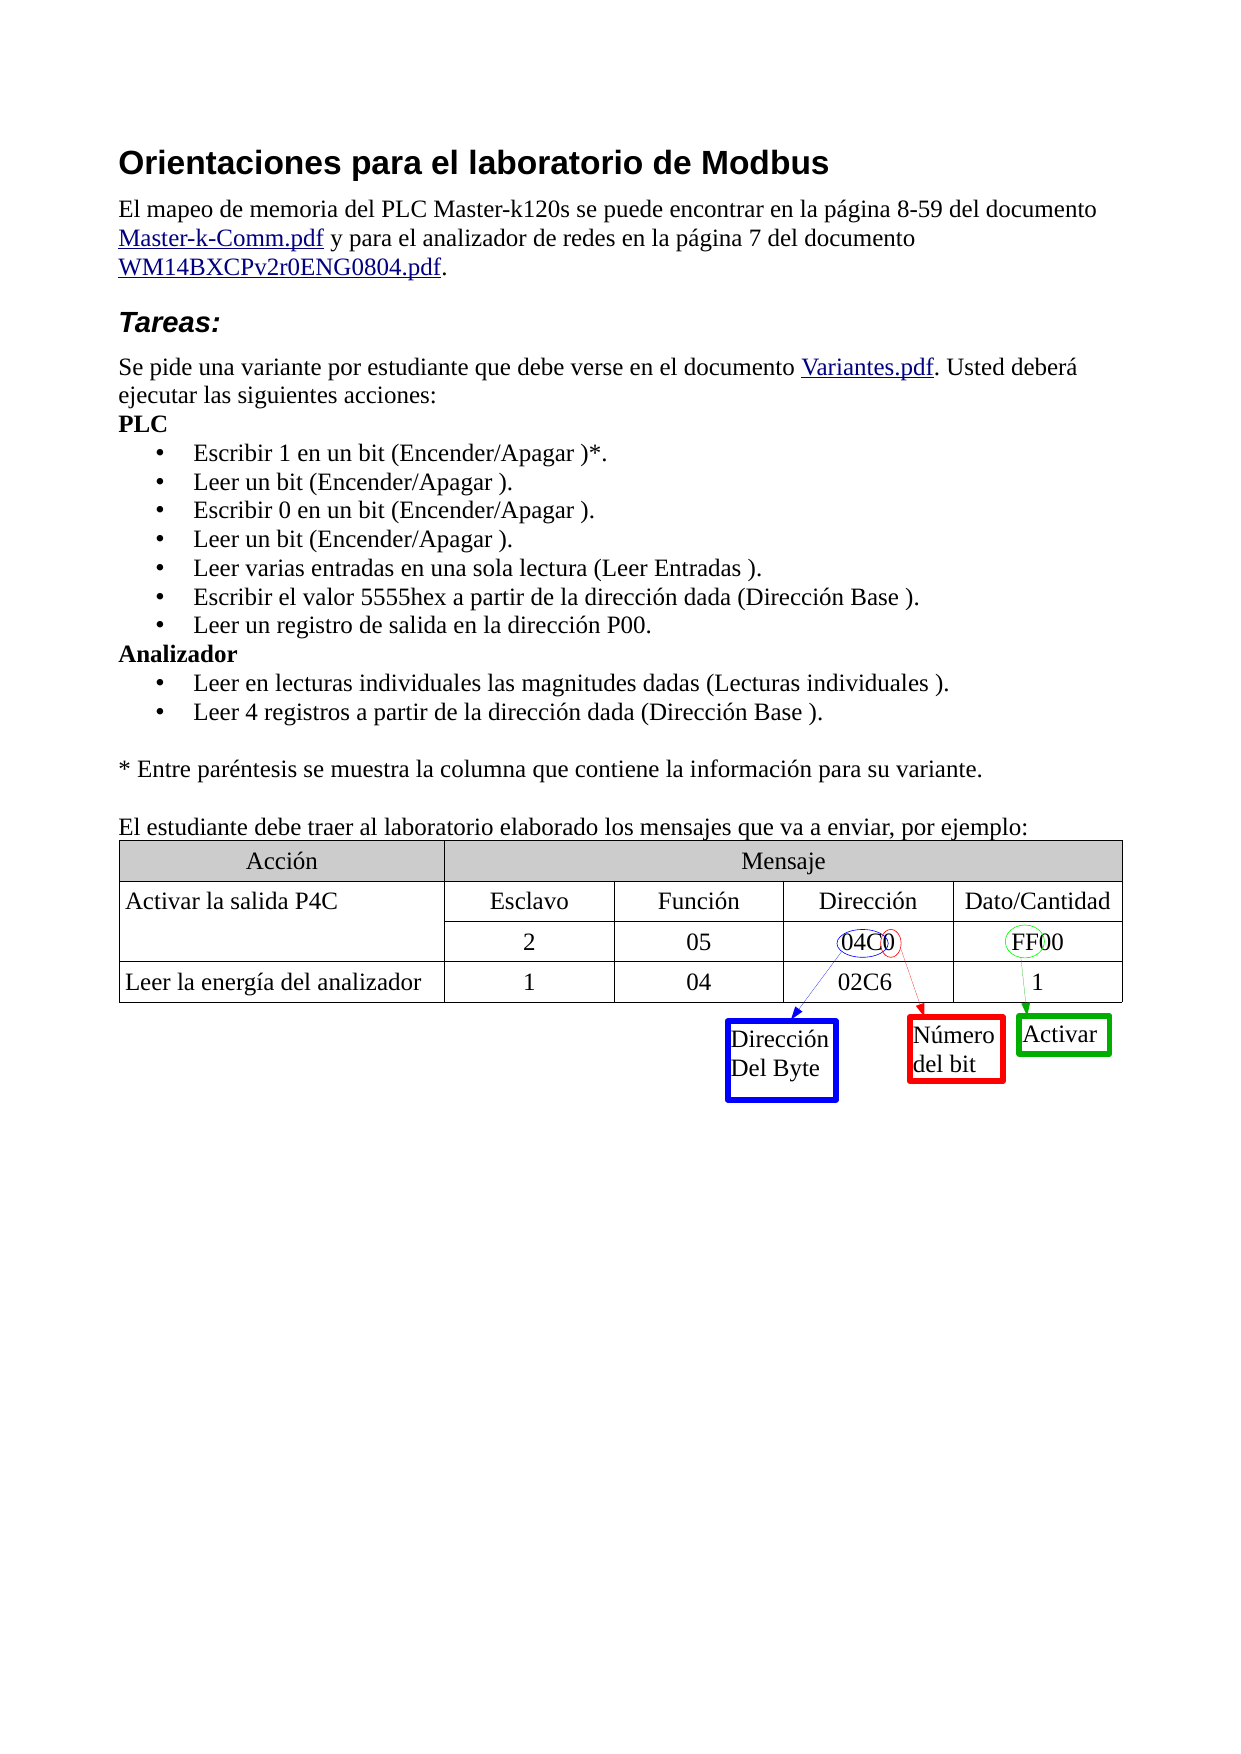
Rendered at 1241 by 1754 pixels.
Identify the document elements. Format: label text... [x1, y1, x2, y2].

table_cell Esclavo [445, 882, 614, 921]
list Leer en lecturas individuales las magnitudes dadas (Lecturas individuales ). [156, 668, 1122, 697]
table_cell 04 [615, 962, 783, 1002]
list Escribir 1 en un bit (Encender/Apagar )*. [156, 438, 1122, 467]
list Leer 4 registros a partir de la dirección dada (Dirección Base ). [156, 697, 1122, 725]
list Leer un registro de salida en la dirección P00. [156, 610, 1122, 639]
list Escribir el valor 5555hex a partir de la dirección dada (Dirección Base ). [156, 582, 1122, 610]
table_cell Dirección [784, 882, 953, 921]
subtitle Orientaciones para el laboratorio de Modbus [118, 143, 1122, 182]
table_cell Leer la energía del analizador [120, 962, 444, 1002]
text El mapeo de memoria del PLC Master-k120s se puede encontrar en la página 8-59 del documento Master-k-Comm.pdf y para el analizador de redes en la página 7 del documento WM14BXCPv2r0ENG0804.pdf. [118, 194, 1122, 281]
list Leer varias entradas en una sola lectura (Leer Entradas ). [156, 553, 1122, 582]
table_header Mensaje [445, 841, 1122, 881]
text El estudiante debe traer al laboratorio elaborado los mensajes que va a enviar, por ejemplo: [118, 812, 1122, 840]
table_header Acción [120, 841, 444, 881]
list Escribir 0 en un bit (Encender/Apagar ). [156, 495, 1122, 524]
table_cell 04C0 [784, 922, 953, 961]
table_cell 05 [615, 922, 783, 961]
table_cell FF00 [954, 922, 1122, 961]
subtitle Tareas: [118, 306, 1122, 339]
list Leer un bit (Encender/Apagar ). [156, 467, 1122, 495]
table_cell [784, 962, 833, 1002]
table_cell [954, 962, 1025, 1002]
table_cell [906, 962, 953, 1002]
text Se pide una variante por estudiante que debe verse en el documento Variantes.pdf. Usted deberá ejecutar las siguientes acciones: [118, 352, 1122, 409]
text Analizador [118, 639, 1122, 668]
table_cell Dato/Cantidad [954, 882, 1122, 921]
table_cell Activar la salida P4C [120, 882, 444, 961]
list Leer un bit (Encender/Apagar ). [156, 524, 1122, 553]
table_cell 1 [1022, 962, 1122, 1002]
table_cell 02C6 [806, 962, 918, 1002]
text PLC [118, 409, 1122, 438]
table_cell 2 [445, 922, 614, 961]
text * Entre paréntesis se muestra la columna que contiene la información para su variante. [118, 754, 1122, 783]
table_cell Función [615, 882, 783, 921]
table_cell 1 [445, 962, 614, 1002]
